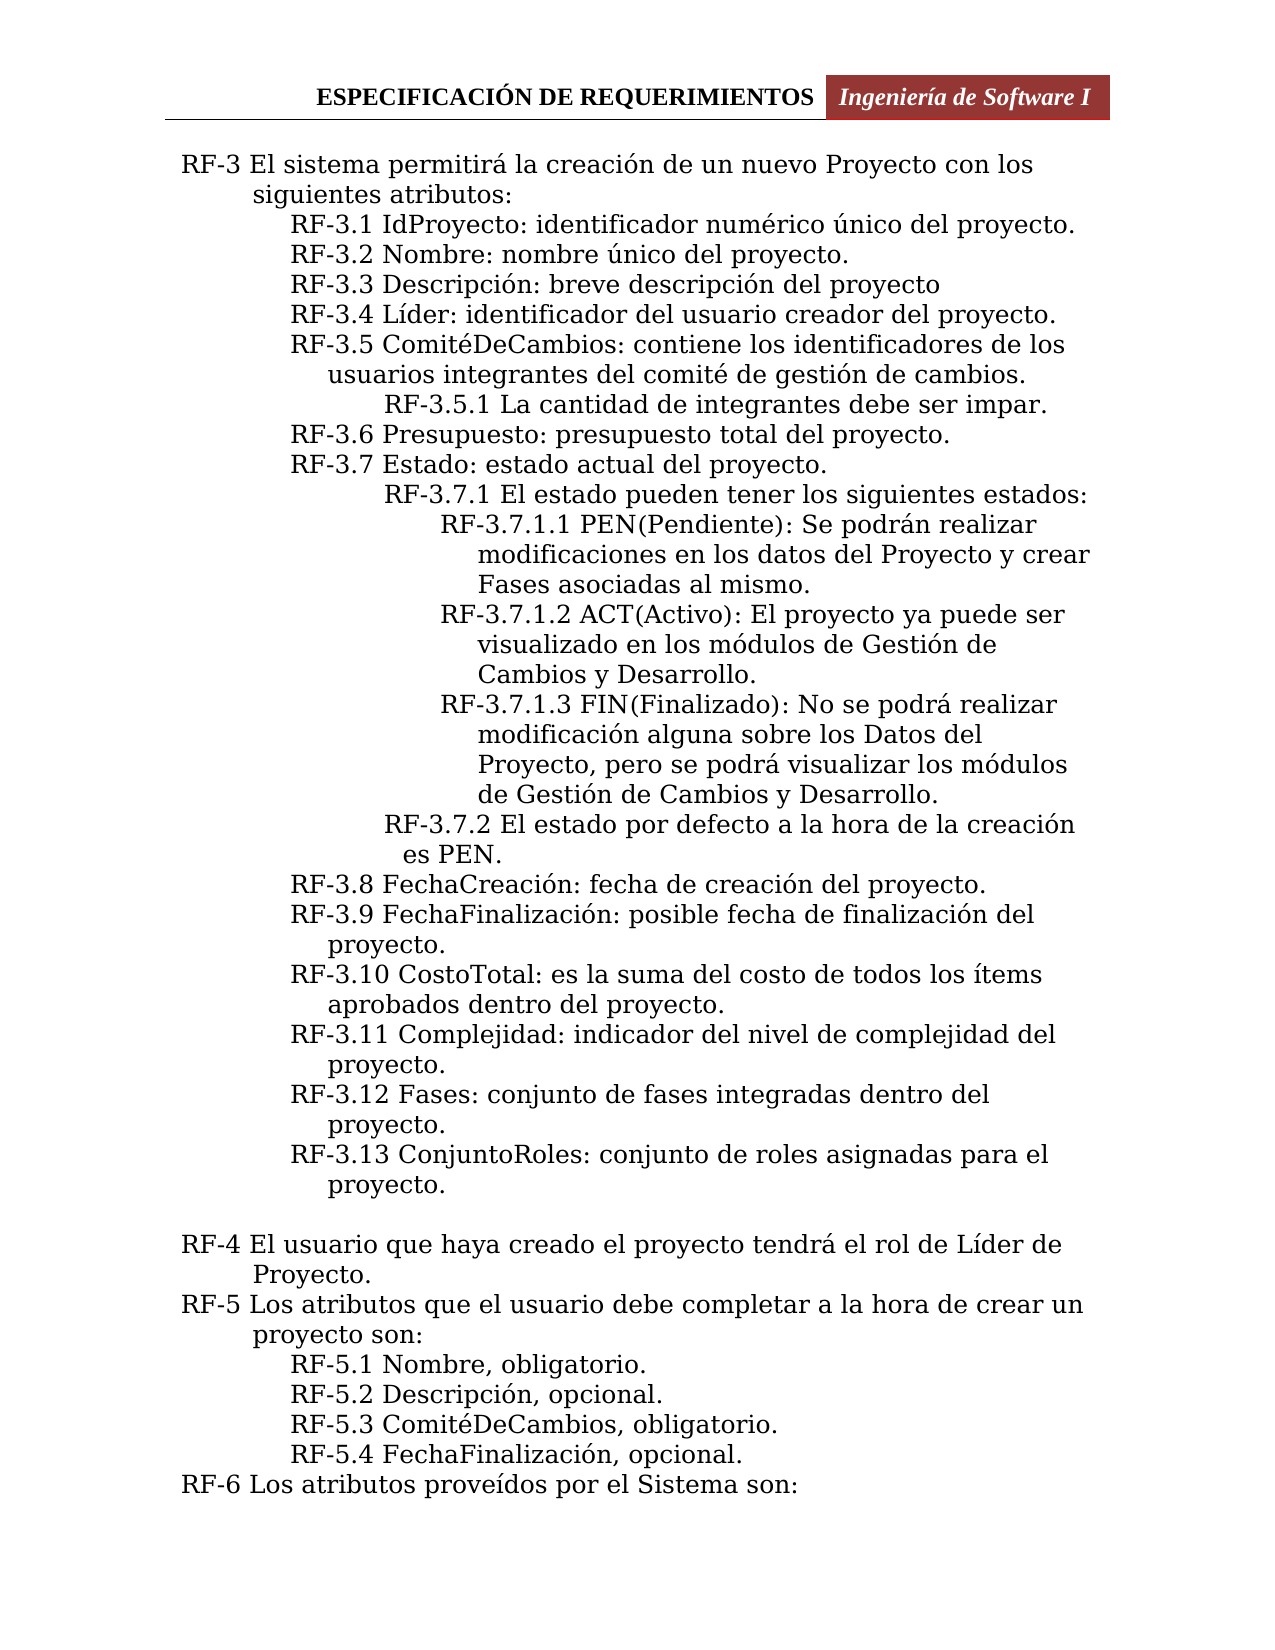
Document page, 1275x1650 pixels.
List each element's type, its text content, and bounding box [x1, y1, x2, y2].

list CostoTotal: es la suma del costo de todos los ítems aprobados dentro del proyecto. [290, 958, 1098, 1018]
list Líder: identificador del usuario creador del proyecto. [290, 298, 1098, 328]
list Descripción: breve descripción del proyecto [290, 268, 1098, 298]
list Descripción, opcional. [290, 1378, 1098, 1408]
list El estado por defecto a la hora de la creación es PEN. [383, 808, 1098, 868]
list Estado: estado actual del proyecto. [290, 448, 1098, 478]
list ComitéDeCambios, obligatorio. [290, 1408, 1098, 1438]
list La cantidad de integrantes debe ser impar. [383, 388, 1098, 418]
list FIN(Finalizado): No se podrá realizar modificación alguna sobre los Datos del Proyecto, pero se podrá visualizar los módulos de Gestión de Cambios y Desarrollo. [440, 688, 1098, 808]
list ConjuntoRoles: conjunto de roles asignadas para el proyecto. [290, 1138, 1098, 1198]
list FechaFinalización, opcional. [290, 1438, 1098, 1468]
list Presupuesto: presupuesto total del proyecto. [290, 418, 1098, 448]
list ACT(Activo): El proyecto ya puede ser visualizado en los módulos de Gestión de Cambios y Desarrollo. [440, 598, 1098, 688]
list Los atributos proveídos por el Sistema son: [215, 1468, 1098, 1498]
list Fases: conjunto de fases integradas dentro del proyecto. [290, 1078, 1098, 1138]
list Nombre: nombre único del proyecto. [290, 238, 1098, 268]
list FechaFinalización: posible fecha de finalización del proyecto. [290, 898, 1098, 958]
list PEN(Pendiente): Se podrán realizar modificaciones en los datos del Proyecto y crear Fases asociadas al mismo. [440, 508, 1098, 598]
list ComitéDeCambios: contiene los identificadores de los usuarios integrantes del comité de gestión de cambios. [290, 328, 1098, 388]
list IdProyecto: identificador numérico único del proyecto. [290, 208, 1098, 238]
list FechaCreación: fecha de creación del proyecto. [290, 868, 1098, 898]
list El sistema permitirá la creación de un nuevo Proyecto con los siguientes atributos: [215, 148, 1098, 208]
list Complejidad: indicador del nivel de complejidad del proyecto. [290, 1018, 1098, 1078]
list Los atributos que el usuario debe completar a la hora de crear un proyecto son: [215, 1288, 1098, 1348]
list Nombre, obligatorio. [290, 1348, 1098, 1378]
list El estado pueden tener los siguientes estados: [383, 478, 1098, 508]
list El usuario que haya creado el proyecto tendrá el rol de Líder de Proyecto. [215, 1228, 1098, 1288]
